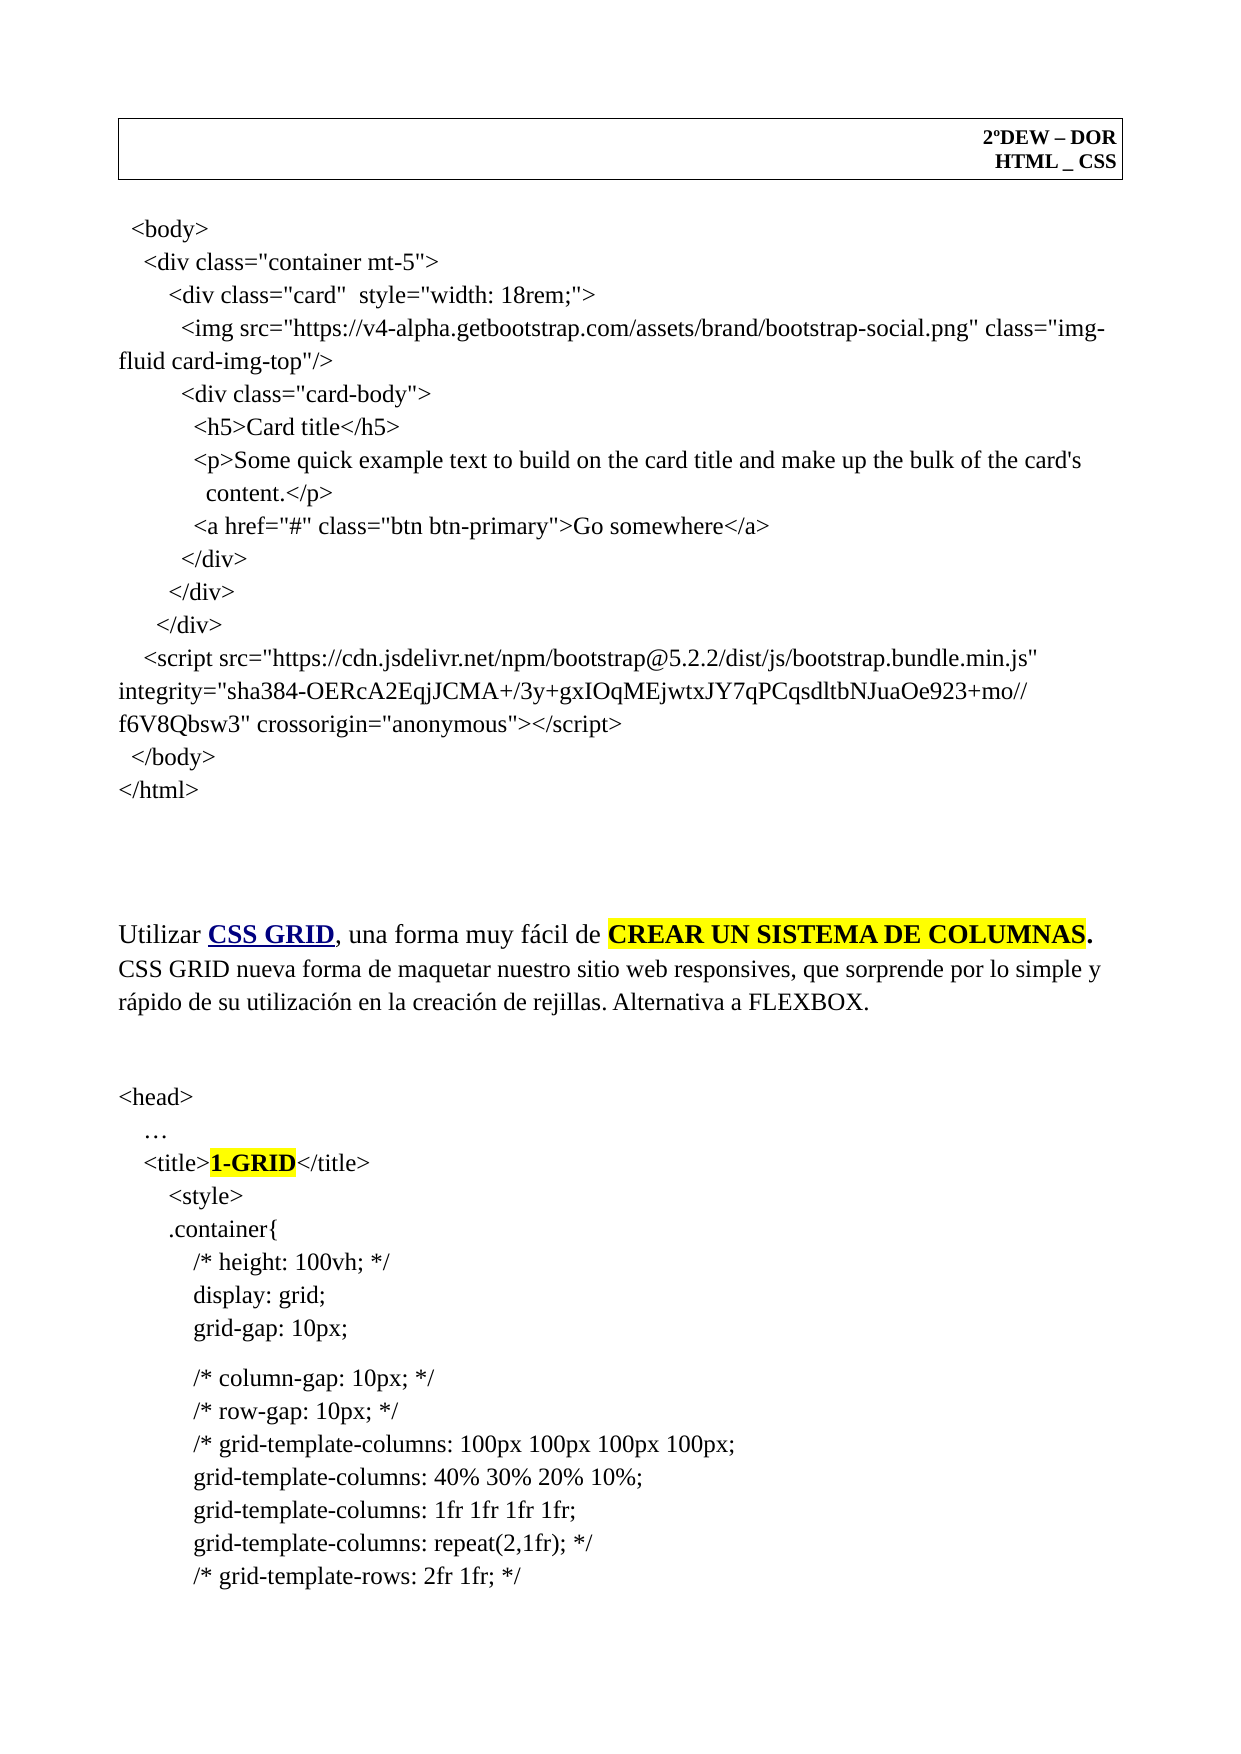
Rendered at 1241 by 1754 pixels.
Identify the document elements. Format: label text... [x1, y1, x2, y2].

text /* column-gap: 10px; */ [118, 1363, 1122, 1392]
text display: grid; [118, 1280, 1122, 1309]
text /* row-gap: 10px; */ [118, 1396, 1122, 1424]
text <div class="container mt-5"> [118, 247, 1122, 276]
text … [118, 1115, 1122, 1144]
text <body> [118, 214, 1122, 243]
text </div> [118, 610, 1122, 639]
text </html> [118, 775, 1122, 804]
text content.</p> [118, 478, 1122, 507]
text <a href="#" class="btn btn-primary">Go somewhere</a> [118, 511, 1122, 540]
text <head> [118, 1082, 1122, 1111]
text </body> [118, 742, 1122, 771]
text /* grid-template-columns: 100px 100px 100px 100px; [118, 1429, 1122, 1458]
text <div class="card-body"> [118, 379, 1122, 408]
text <img src="https://v4-alpha.getbootstrap.com/assets/brand/bootstrap-social.png" class="img-fluid card-img-top"/> [118, 313, 1122, 375]
text grid-template-columns: 1fr 1fr 1fr 1fr; [118, 1495, 1122, 1524]
text /* grid-template-rows: 2fr 1fr; */ [118, 1561, 1122, 1590]
text </div> [118, 577, 1122, 606]
text <style> [118, 1181, 1122, 1210]
text grid-gap: 10px; [118, 1313, 1122, 1342]
text CSS GRID nueva forma de maquetar nuestro sitio web responsives, que sorprende por lo simple y rápido de su utilización en la creación de rejillas. Alternativa a FLEXBOX. [118, 954, 1122, 1016]
text <p>Some quick example text to build on the card title and make up the bulk of the card's [118, 445, 1122, 474]
text /* height: 100vh; */ [118, 1247, 1122, 1276]
text grid-template-columns: repeat(2,1fr); */ [118, 1528, 1122, 1557]
text grid-template-columns: 40% 30% 20% 10%; [118, 1462, 1122, 1491]
text Utilizar CSS GRID, una forma muy fácil de CREAR UN SISTEMA DE COLUMNAS. [118, 918, 1122, 949]
text <title>1-GRID</title> [118, 1148, 1122, 1177]
text <script src="https://cdn.jsdelivr.net/npm/bootstrap@5.2.2/dist/js/bootstrap.bundle.min.js" integrity="sha384-OERcA2EqjJCMA+/3y+gxIOqMEjwtxJY7qPCqsdltbNJuaOe923+mo//f6V8Qbsw3" crossorigin="anonymous"></script> [118, 643, 1122, 738]
text <h5>Card title</h5> [118, 412, 1122, 441]
text .container{ [118, 1214, 1122, 1243]
text <div class="card" style="width: 18rem;"> [118, 280, 1122, 309]
text </div> [118, 544, 1122, 573]
